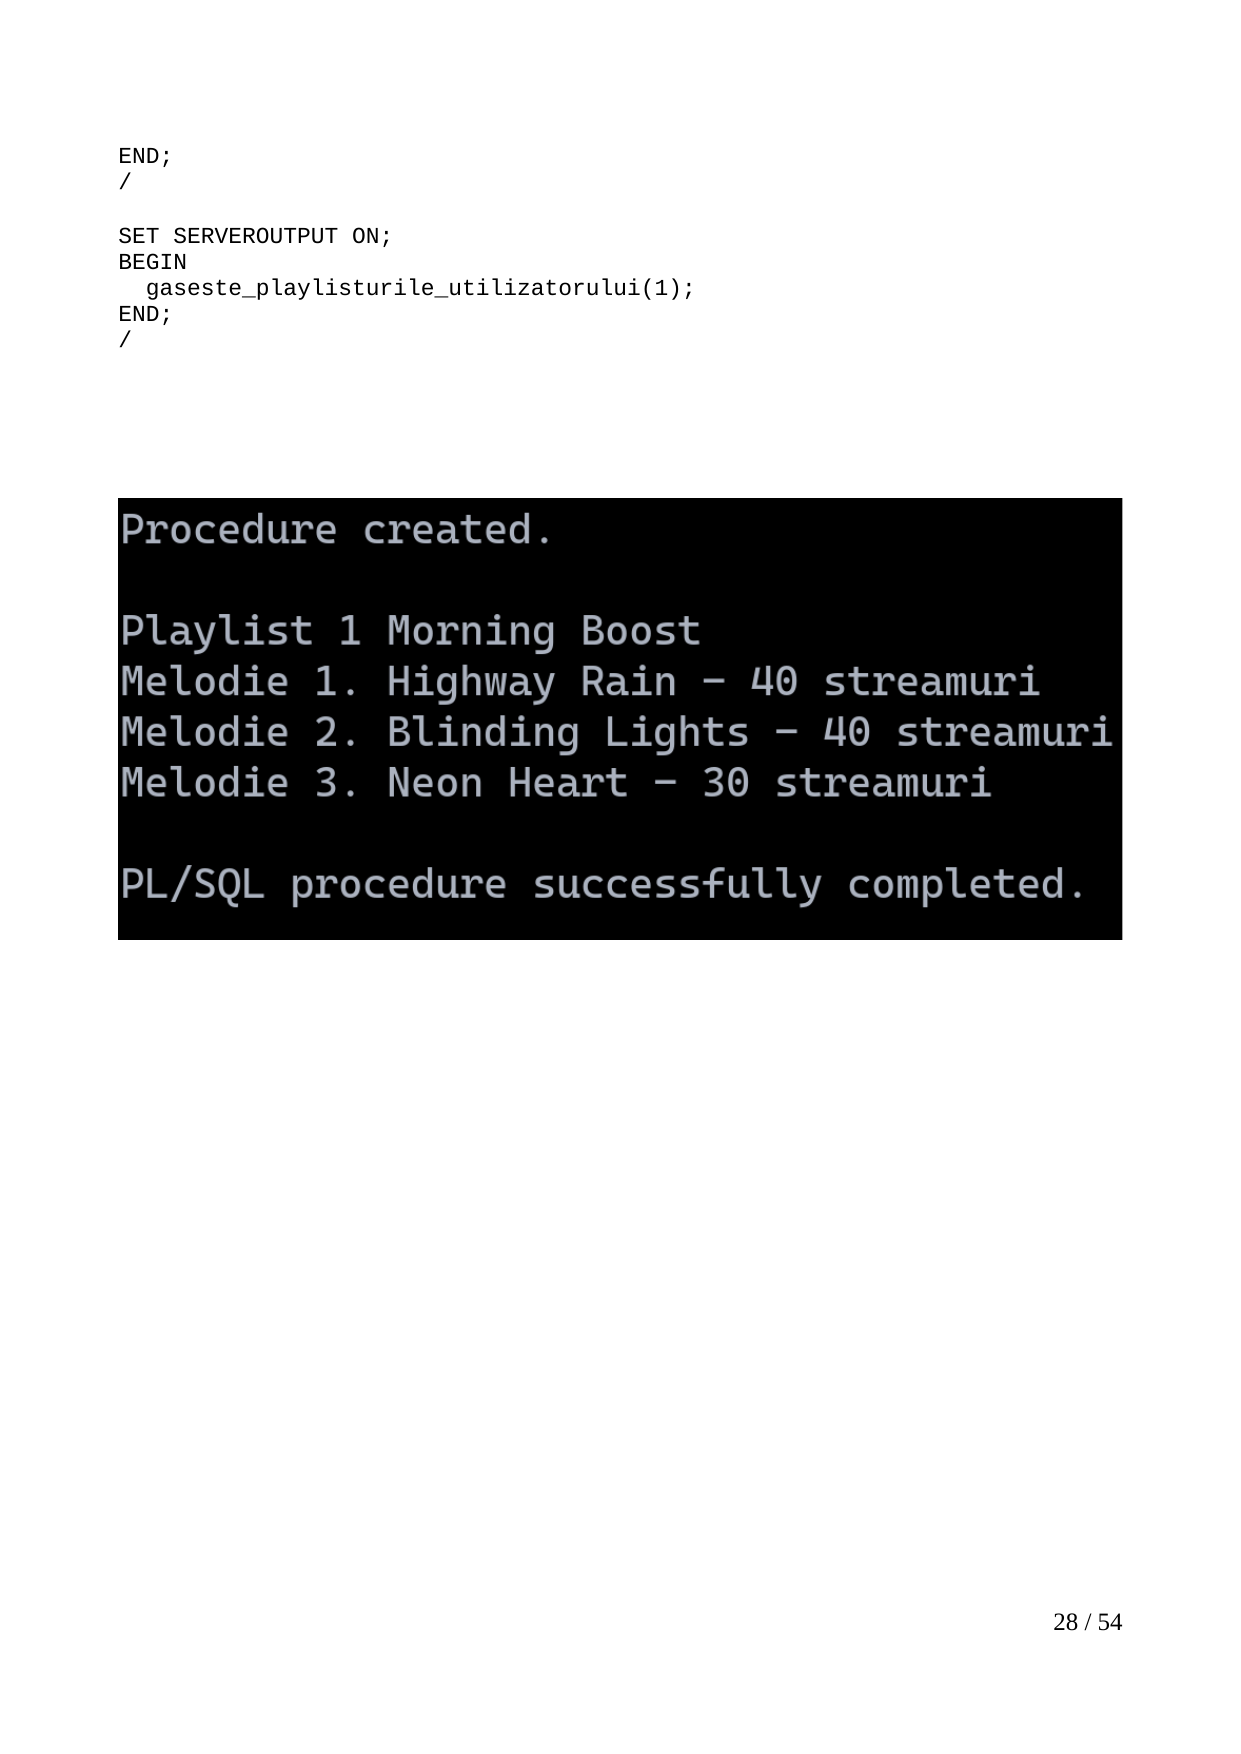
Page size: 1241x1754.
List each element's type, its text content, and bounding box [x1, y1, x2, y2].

text END; [118, 302, 1122, 328]
text END; [118, 144, 1122, 170]
picture [118, 498, 1123, 940]
text gaseste_playlisturile_utilizatorului(1); [118, 277, 1122, 302]
text BEGIN [118, 251, 1122, 277]
text SET SERVEROUTPUT ON; [118, 225, 1122, 251]
text / [118, 170, 1122, 196]
text / [118, 328, 1122, 354]
